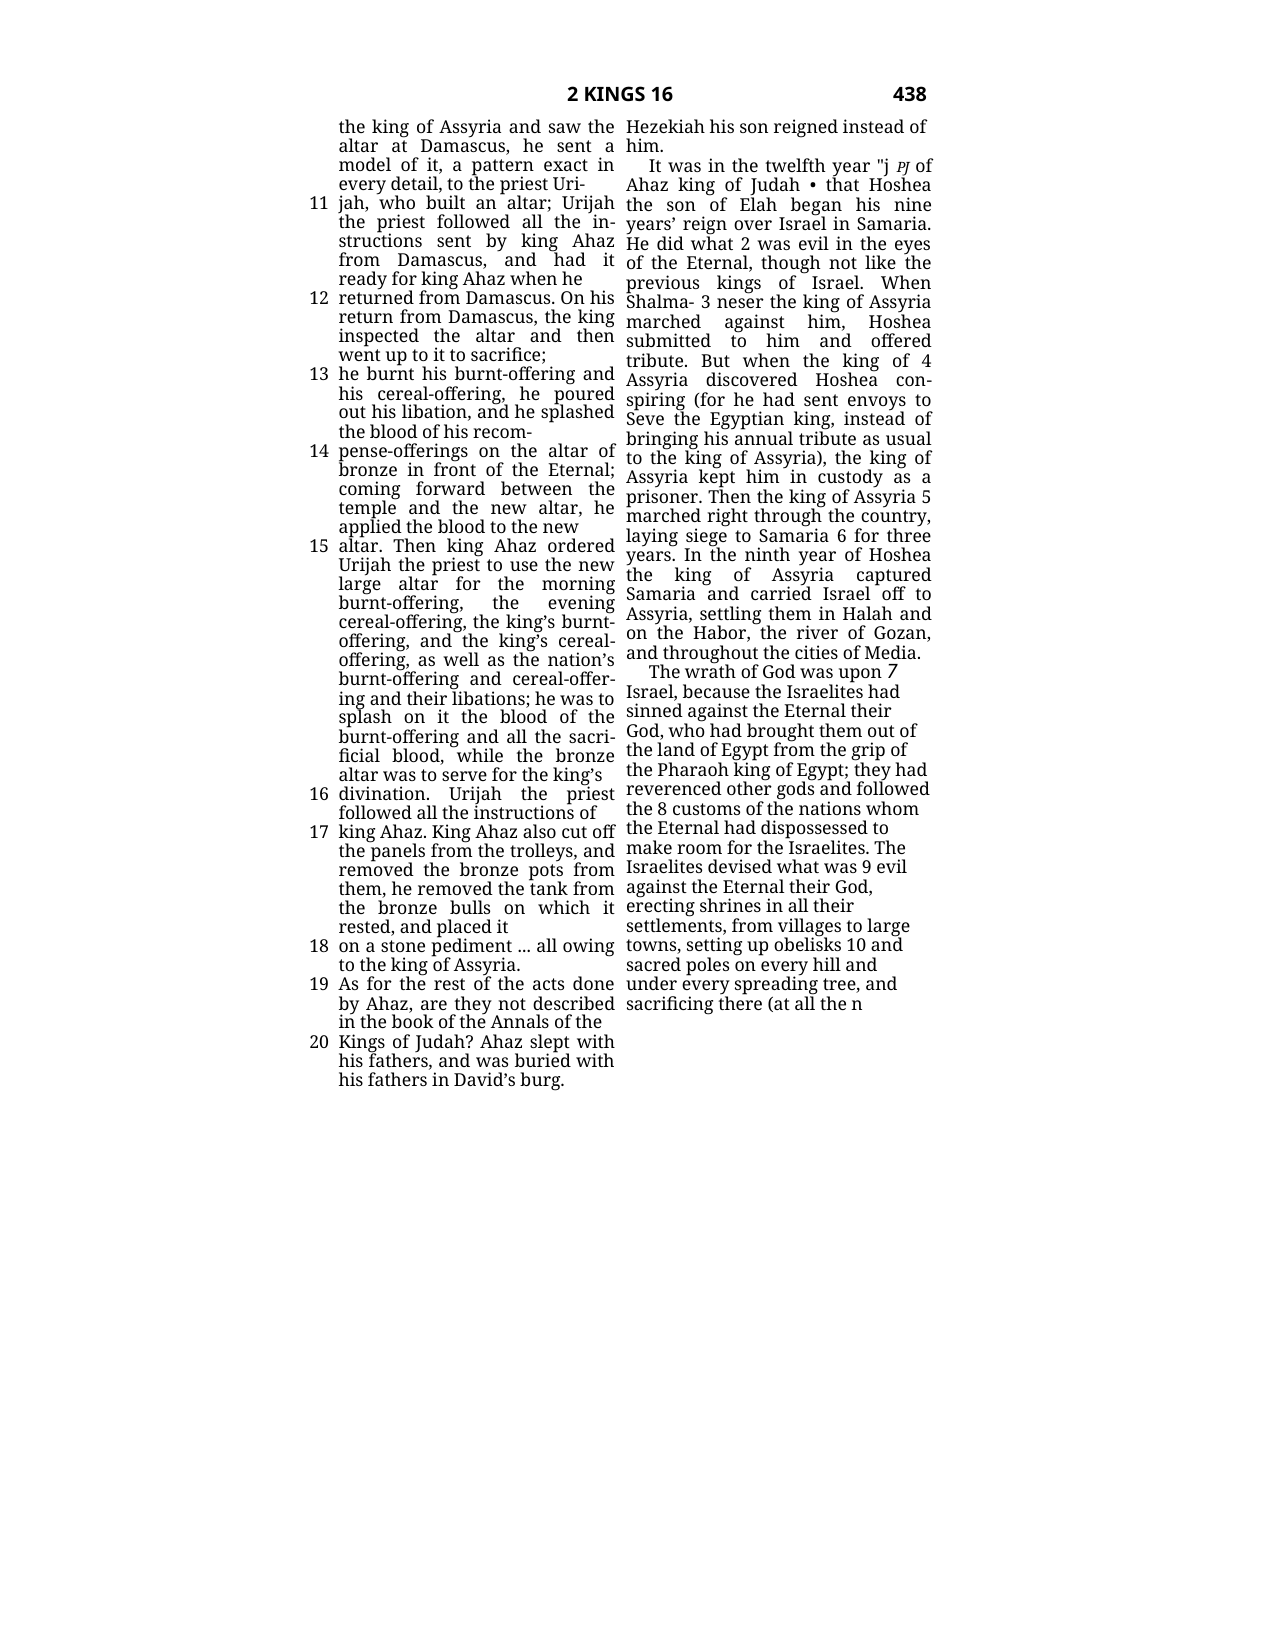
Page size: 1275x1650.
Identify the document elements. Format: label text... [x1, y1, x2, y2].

list he burnt his burnt-offering and his cereal-offering, he poured out his libation, and he splashed the blood of his recom- [309, 366, 615, 442]
list jah, who built an altar; Urijah the priest followed all the in­structions sent by king Ahaz from Damascus, and had it ready for king Ahaz when he [309, 194, 615, 289]
list pense-offerings on the altar of bronze in front of the Eternal; coming forward between the temple and the new altar, he applied the blood to the new [309, 442, 615, 537]
text The wrath of God was upon 7 Israel, because the Israelites had sinned against the Eternal their God, who had brought them out of the land of Egypt from the grip of the Pharaoh king of Egypt; they had reverenced other gods and followed the 8 customs of the nations whom the Eternal had dispossessed to make room for the Israelites. The Israelites devised what was 9 evil against the Eternal their God, erecting shrines in all their settlements, from villages to large towns, setting up obelisks 10 and sacred poles on every hill and under every spreading tree, and sacrificing there (at all the n [626, 663, 932, 1014]
list divination. Urijah the priest followed all the instructions of [309, 785, 615, 823]
list returned from Damascus. On his return from Damascus, the king inspected the altar and then went up to it to sacrifice; [309, 289, 615, 366]
list Kings of Judah? Ahaz slept with his fathers, and was buried with his fathers in David’s burg. [309, 1033, 615, 1090]
text It was in the twelfth year "j pj of Ahaz king of Judah • that Hoshea the son of Elah be­gan his nine years’ reign over Israel in Samaria. He did what 2 was evil in the eyes of the Eter­nal, though not like the previous kings of Israel. When Shalma- 3 neser the king of Assyria marched against him, Hoshea submitted to him and offered tribute. But when the king of 4 Assyria discovered Hoshea con­spiring (for he had sent envoys to Seve the Egyptian king, instead of bringing his annual tribute as usual to the king of Assyria), the king of Assyria kept him in custody as a pris­oner. Then the king of Assyria 5 marched right through the country, laying siege to Samaria 6 for three years. In the ninth year of Hoshea the king of Assyria captured Samaria and carried Israel off to Assyria, set­tling them in Halah and on the Habor, the river of Gozan, and throughout the cities of Media. [626, 157, 932, 663]
list on a stone pediment ... all owing to the king of Assyria. [309, 937, 615, 976]
list altar. Then king Ahaz ordered Urijah the priest to use the new large altar for the morning burnt-offering, the evening cereal-offering, the king’s burnt- offering, and the king’s cereal­offering, as well as the nation’s burnt-offering and cereal-offer­ing and their libations; he was to splash on it the blood of the burnt-offering and all the sacri­ficial blood, while the bronze altar was to serve for the king’s [309, 537, 615, 785]
text the king of Assyria and saw the altar at Damascus, he sent a model of it, a pattern exact in every detail, to the priest Uri- [338, 118, 615, 194]
text Hezekiah his son reigned in­stead of him. [626, 118, 932, 157]
list As for the rest of the acts done by Ahaz, are they not described in the book of the Annals of the [309, 976, 615, 1033]
list king Ahaz. King Ahaz also cut off the panels from the trolleys, and removed the bronze pots from them, he removed the tank from the bronze bulls on which it rested, and placed it [309, 823, 615, 937]
